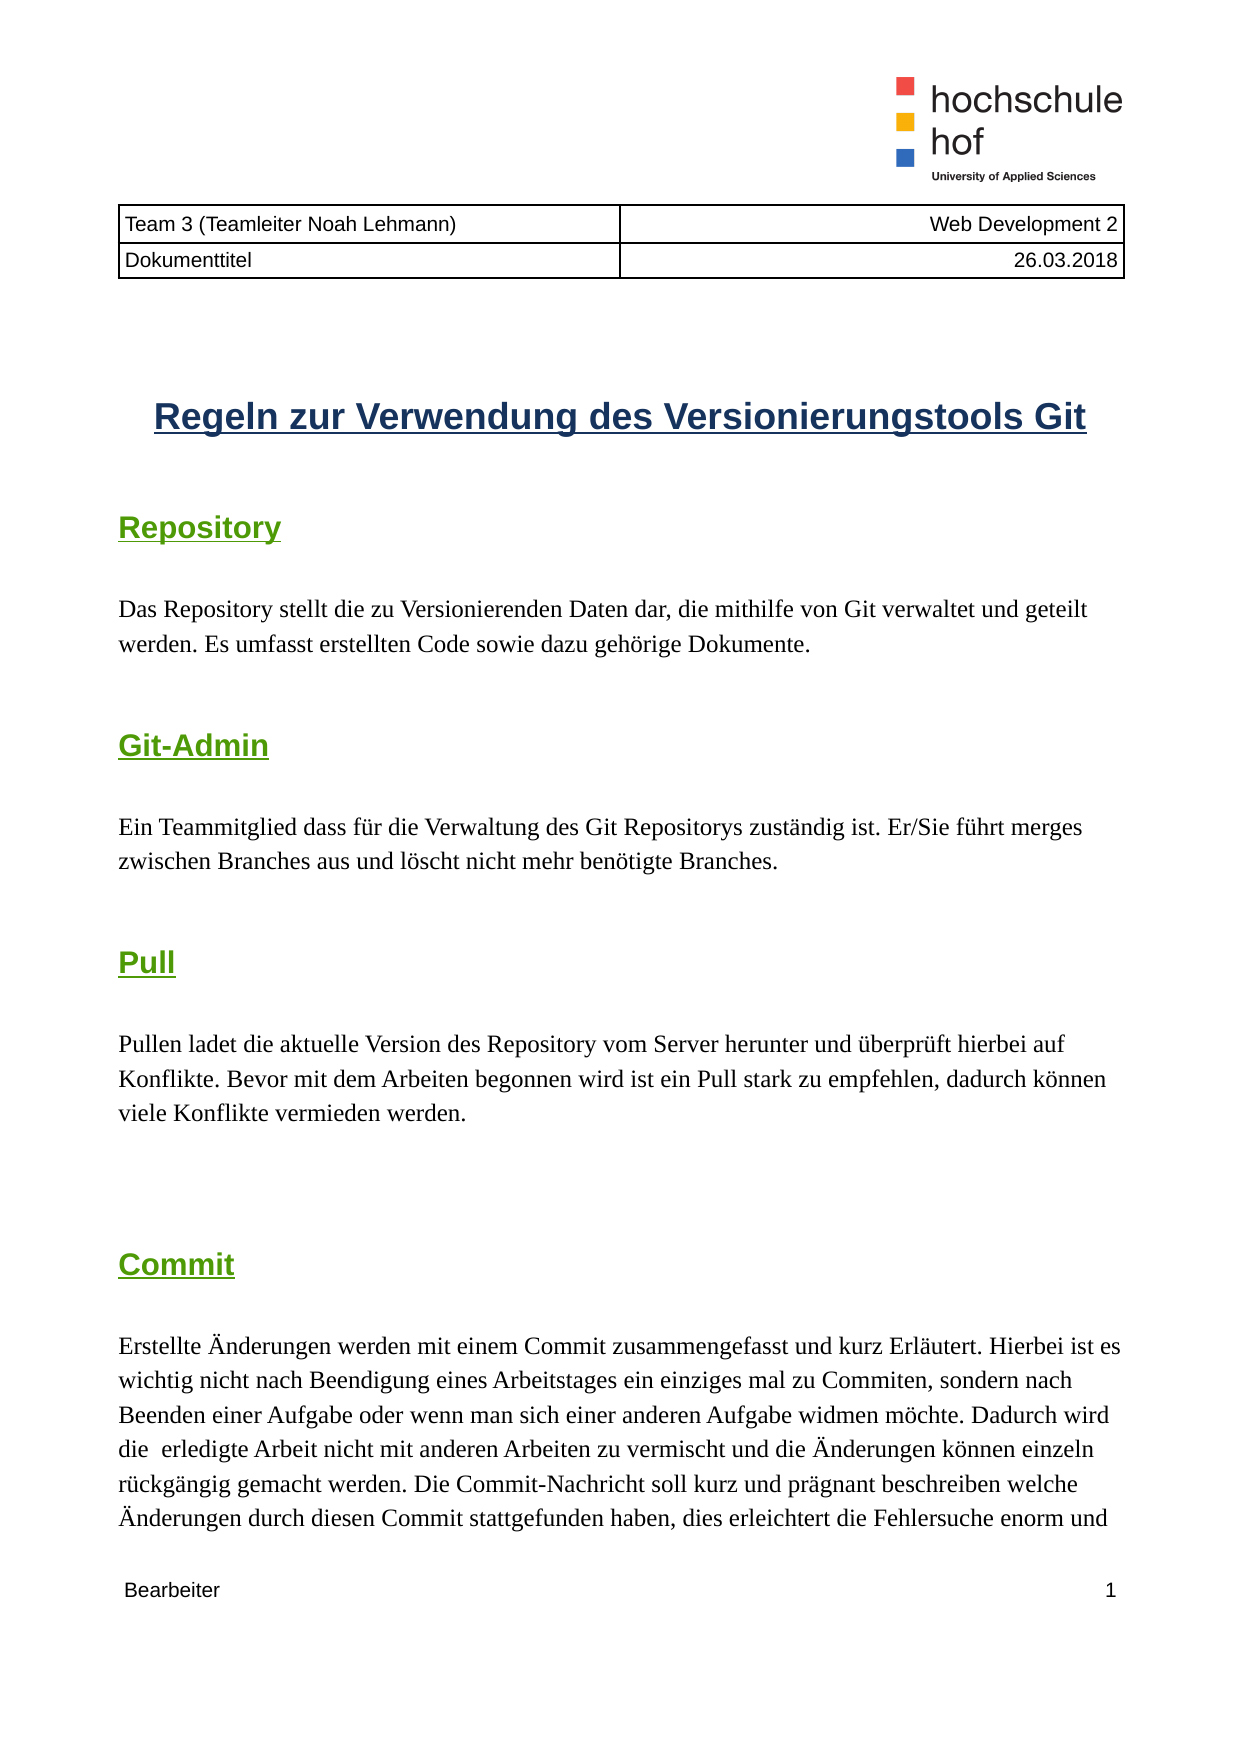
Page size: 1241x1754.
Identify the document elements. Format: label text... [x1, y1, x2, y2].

text Pullen ladet die aktuelle Version des Repository vom Server herunter und überprüft hierbei auf Konflikte. Bevor mit dem Arbeiten begonnen wird ist ein Pull stark zu empfehlen, dadurch können viele Konflikte vermieden werden. [118, 1029, 1122, 1127]
picture [896, 77, 1122, 182]
text Regeln zur Verwendung des Versionierungstools Git [118, 394, 1122, 437]
text Commit [118, 1246, 1122, 1282]
text Das Repository stellt die zu Versionierenden Daten dar, die mithilfe von Git verwaltet und geteilt werden. Es umfasst erstellten Code sowie dazu gehörige Dokumente. [118, 594, 1122, 658]
text Pull [118, 944, 1122, 981]
text Ein Teammitglied dass für die Verwaltung des Git Repositorys zuständig ist. Er/Sie führt merges zwischen Branches aus und löscht nicht mehr benötigte Branches. [118, 812, 1122, 875]
text Erstellte Änderungen werden mit einem Commit zusammengefasst und kurz Erläutert. Hierbei ist es wichtig nicht nach Beendigung eines Arbeitstages ein einziges mal zu Commiten, sondern nach Beenden einer Aufgabe oder wenn man sich einer anderen Aufgabe widmen möchte. Dadurch wird die erledigte Arbeit nicht mit anderen Arbeiten zu vermischt und die Änderungen können einzeln rückgängig gemacht werden. Die Commit-Nachricht soll kurz und prägnant beschreiben welche Änderungen durch diesen Commit stattgefunden haben, dies erleichtert die Fehlersuche enorm und [118, 1331, 1122, 1532]
text Git-Admin [118, 727, 1122, 763]
text Repository [118, 509, 1122, 545]
